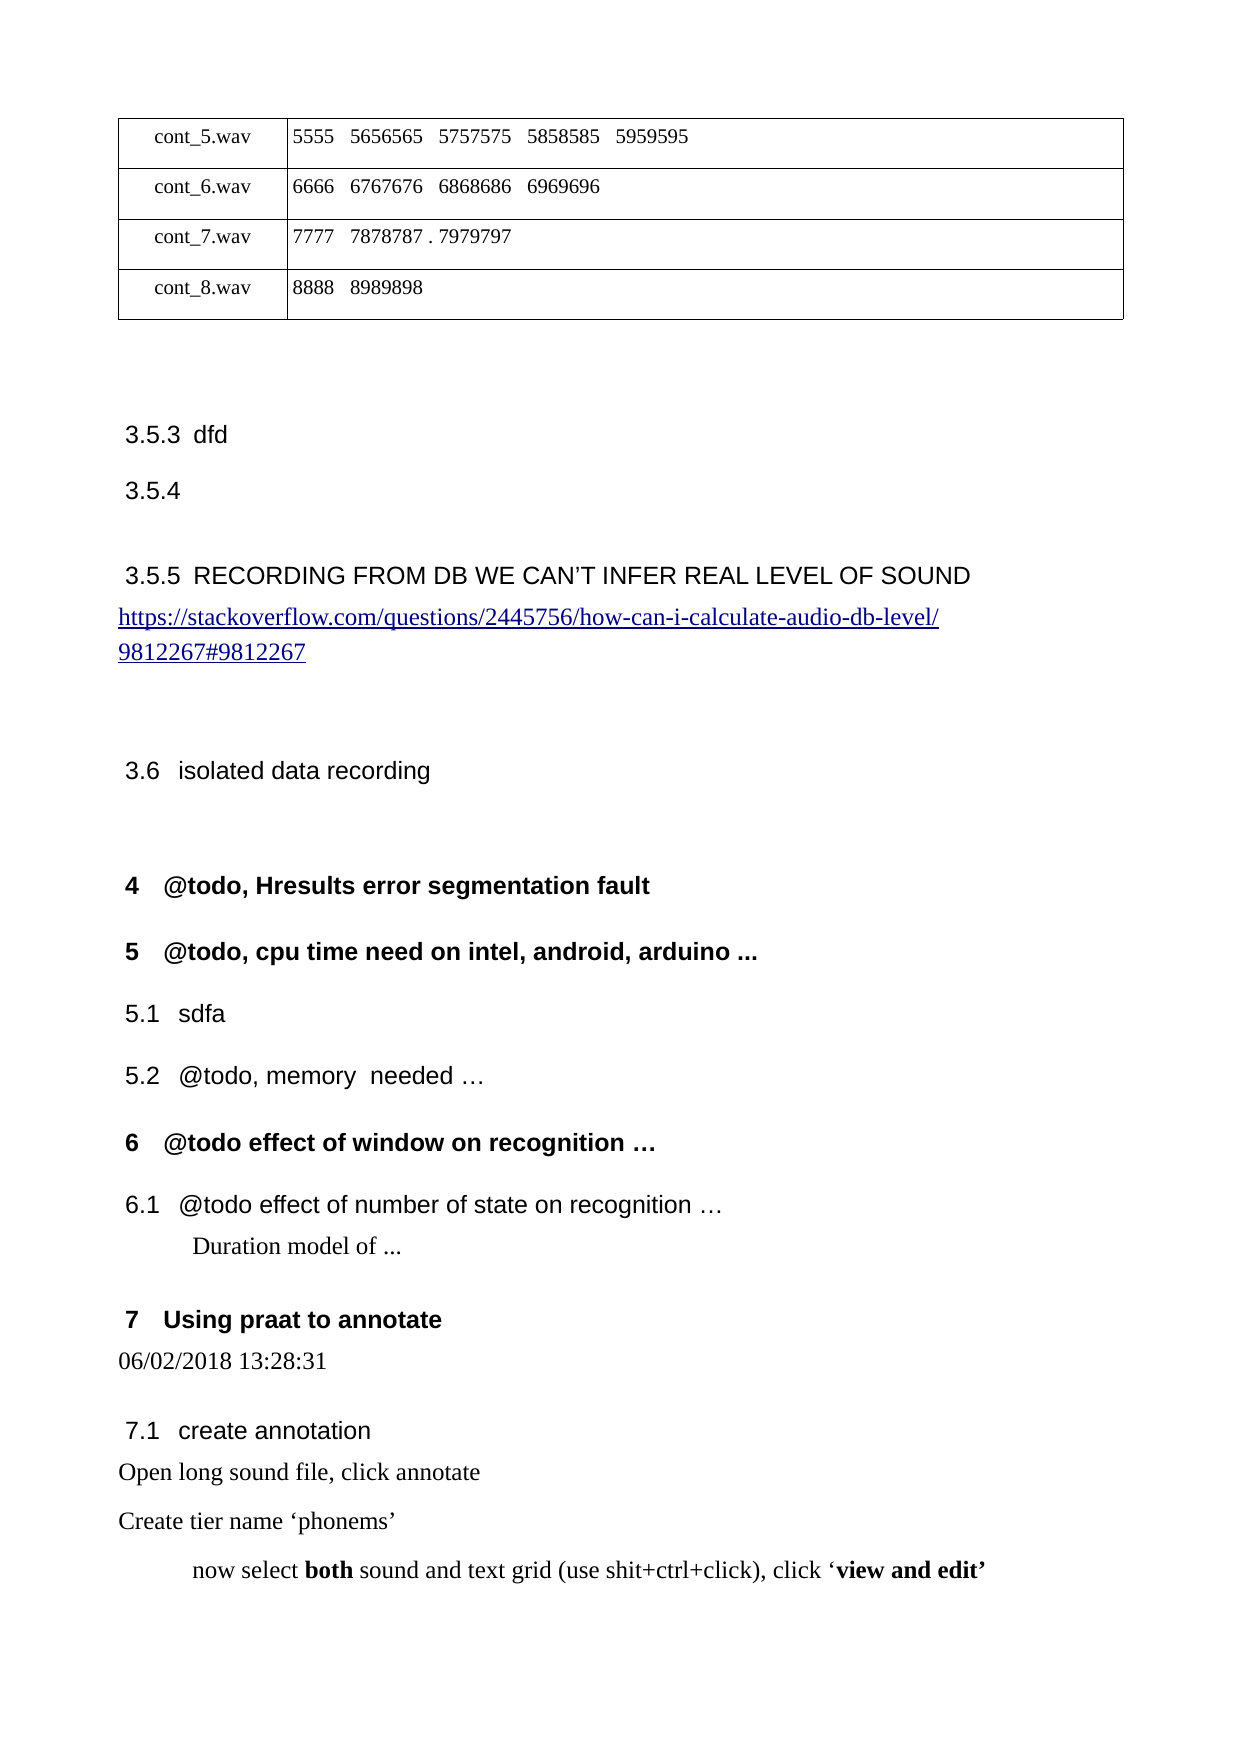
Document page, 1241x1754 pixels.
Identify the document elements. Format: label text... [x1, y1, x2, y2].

text Open long sound file, click annotate [118, 1457, 1122, 1486]
subtitle @todo, Hresults error segmentation fault [118, 871, 1122, 900]
text Create tier name ‘phonems’ [118, 1506, 1122, 1535]
text now select both sound and text grid (use shit+ctrl+click), click ‘view and edit’ [118, 1556, 1122, 1584]
table_cell 7777 7878787 . 7979797 [288, 220, 1123, 269]
subtitle @todo, cpu time need on intel, android, arduino ... [118, 937, 1122, 966]
table_cell cont_5.wav [119, 119, 287, 168]
subtitle sdfa [118, 999, 1122, 1028]
subtitle Using praat to annotate [118, 1305, 1122, 1334]
text Duration model of ... [118, 1231, 1122, 1260]
table_cell 5555 5656565 5757575 5858585 5959595 [288, 119, 1123, 168]
text 06/02/2018 13:28:31 [118, 1346, 1122, 1375]
subtitle RECORDING FROM DB WE CAN’T INFER REAL LEVEL OF SOUND [118, 561, 1122, 590]
subtitle dfd [118, 421, 1122, 449]
table_cell cont_7.wav [119, 220, 287, 269]
text https://stackoverflow.com/questions/2445756/how-can-i-calculate-audio-db-level/9812267#9812267 [118, 602, 1122, 665]
table_cell cont_8.wav [119, 270, 287, 319]
subtitle create annotation [118, 1416, 1122, 1445]
table_cell cont_6.wav [119, 169, 287, 218]
subtitle isolated data recording [118, 756, 1122, 784]
subtitle @todo, memory needed … [118, 1061, 1122, 1090]
subtitle @todo effect of window on recognition … [118, 1128, 1122, 1156]
table_cell 8888 8989898 [288, 270, 1123, 319]
subtitle @todo effect of number of state on recognition … [118, 1190, 1122, 1218]
table_cell 6666 6767676 6868686 6969696 [288, 169, 1123, 218]
